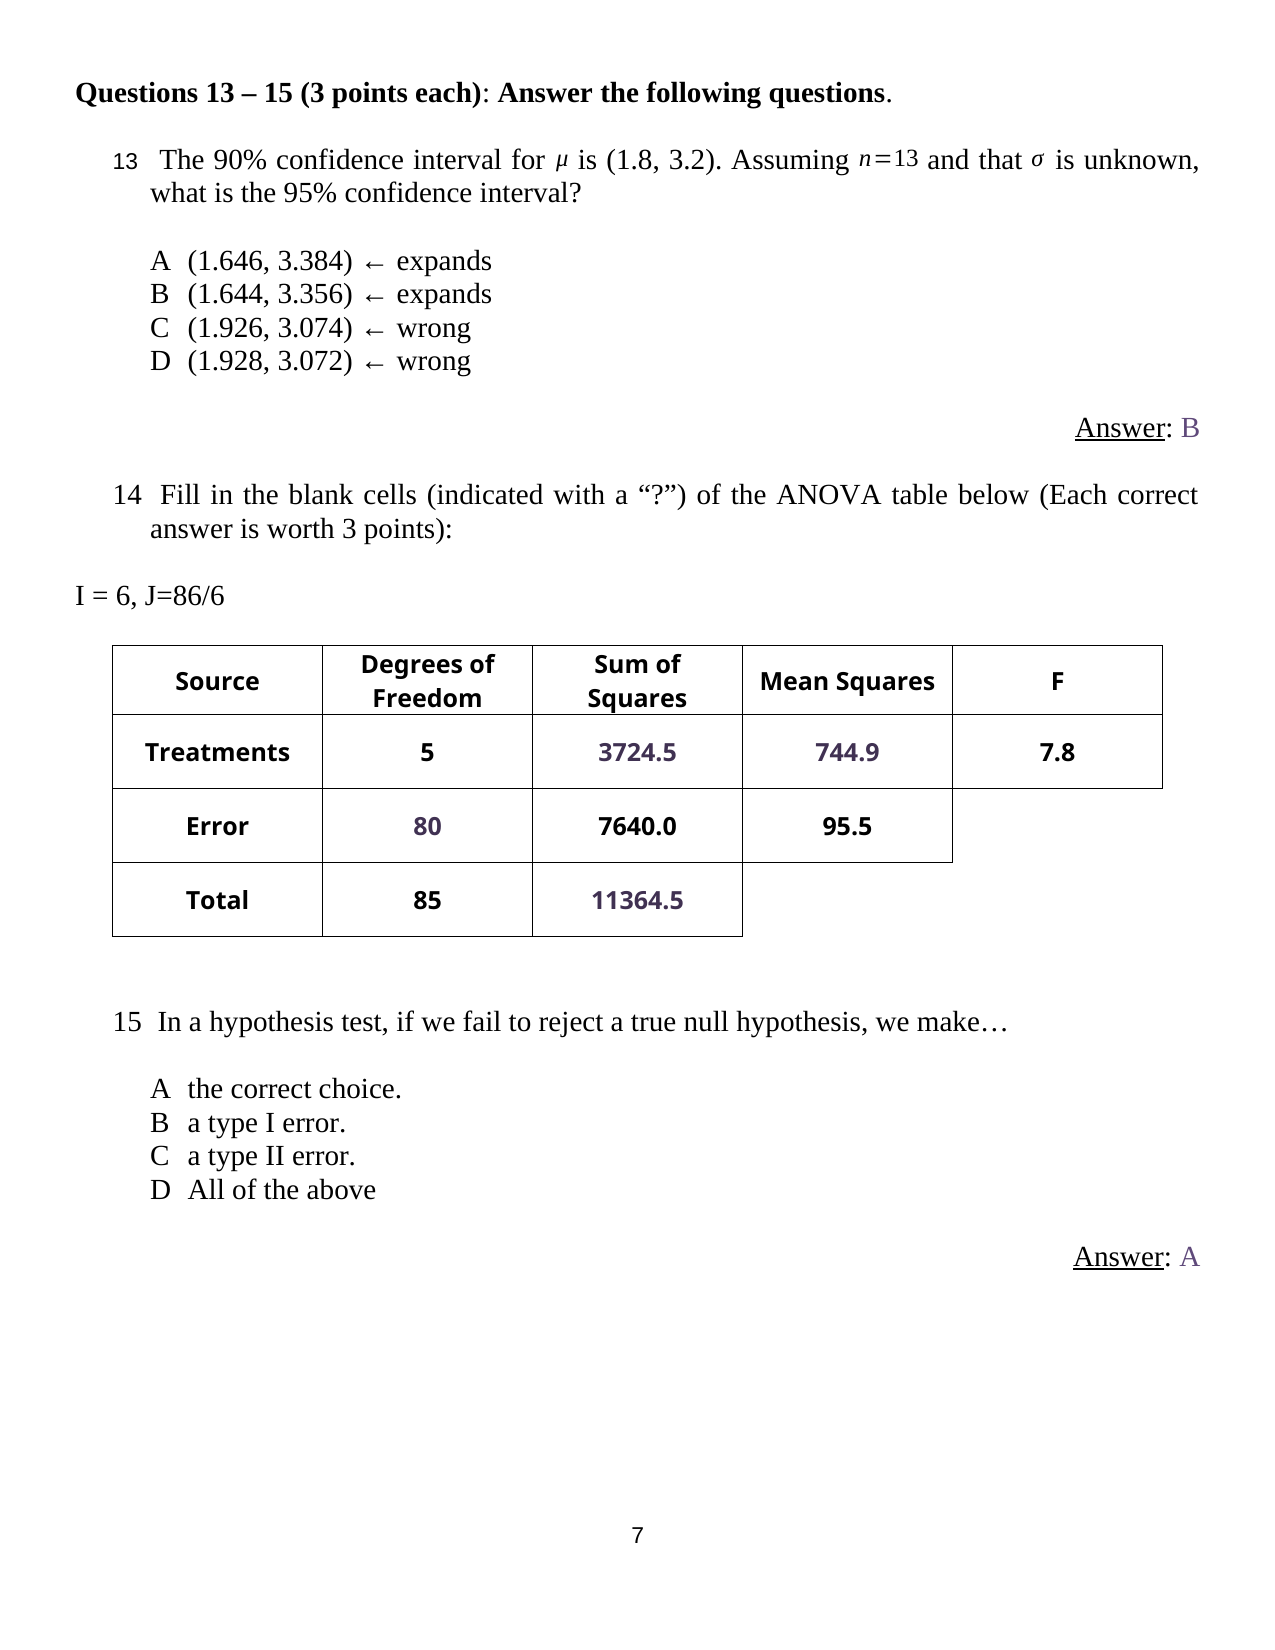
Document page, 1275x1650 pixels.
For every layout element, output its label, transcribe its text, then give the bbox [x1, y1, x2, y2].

table_cell [743, 863, 952, 936]
text Answer: A [75, 1239, 1200, 1273]
table_cell Total [113, 863, 322, 936]
table_cell 80 [323, 789, 532, 862]
table_cell Error [113, 789, 322, 862]
table_cell Treatments [113, 715, 322, 788]
text Questions 13 – 15 (3 points each): Answer the following questions. [75, 75, 1200, 108]
table_header Mean Squares [743, 646, 952, 714]
list Fill in the blank cells (indicated with a “?”) of the ANOVA table below (Each correct answer is worth 3 points): [112, 477, 1200, 544]
table_cell 85 [323, 863, 532, 936]
list In a hypothesis test, if we fail to reject a true null hypothesis, we make… [112, 1004, 1200, 1038]
table_header Source [113, 646, 322, 714]
list a type II error. [150, 1138, 1200, 1172]
table_cell 7640.0 [533, 789, 742, 862]
table_cell 5 [323, 715, 532, 788]
text Answer: B [75, 410, 1200, 444]
table_cell 11364.5 [533, 863, 742, 936]
list (1.926, 3.074) ← wrong [150, 310, 1200, 343]
list (1.646, 3.384) ← expands [150, 243, 1200, 276]
list (1.644, 3.356) ← expands [150, 276, 1200, 310]
list a type I error. [150, 1105, 1200, 1138]
table_cell [953, 789, 1162, 862]
table_cell 3724.5 [533, 715, 742, 788]
table_header F [953, 646, 1162, 714]
table_cell 95.5 [743, 789, 952, 862]
list I = 6, J=86/6 [75, 578, 1200, 612]
list The 90% confidence interval for is (1.8, 3.2). Assuming and that is unknown, what is the 95% confidence interval? [112, 142, 1200, 209]
table_cell [952, 862, 1162, 936]
table_header Sum of Squares [533, 646, 742, 714]
table_cell 744.9 [743, 715, 952, 788]
table_header Degrees of Freedom [323, 646, 532, 714]
list the correct choice. [150, 1071, 1200, 1105]
table_cell 7.8 [953, 715, 1162, 788]
list (1.928, 3.072) ← wrong [150, 343, 1200, 377]
list All of the above [150, 1172, 1200, 1206]
